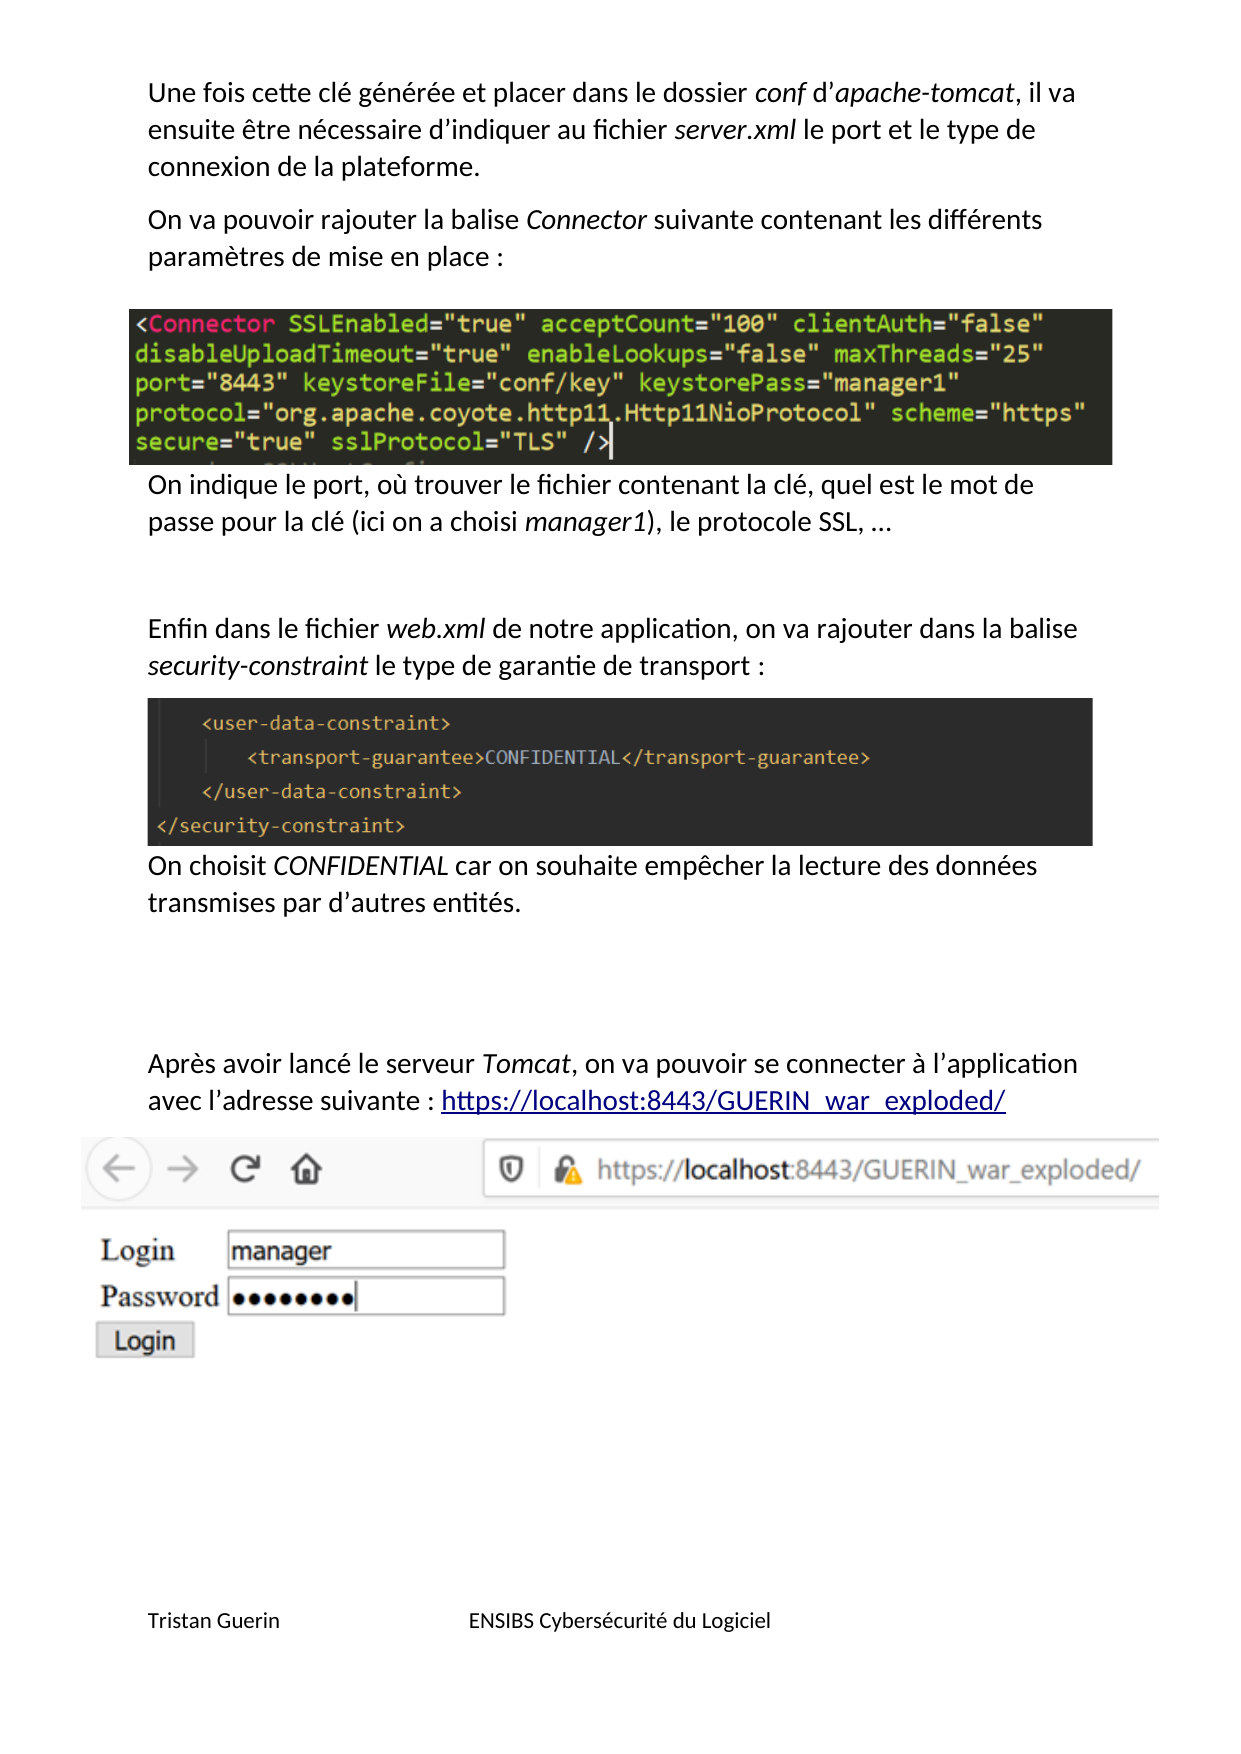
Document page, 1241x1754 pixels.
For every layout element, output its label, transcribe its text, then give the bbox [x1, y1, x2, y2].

text On indique le port, où trouver le fichier contenant la clé, quel est le mot de passe pour la clé (ici on a choisi manager1), le protocole SSL, … [148, 465, 1093, 539]
text [148, 292, 1093, 309]
text Une fois cette clé générée et placer dans le dossier conf d’apache-tomcat, il va ensuite être nécessaire d’indiquer au fichier server.xml le port et le type de connexion de la plateforme. [148, 74, 1093, 183]
text On va pouvoir rajouter la balise Connector suivante contenant les différents paramètres de mise en place : [148, 201, 1093, 274]
text Enfin dans le fichier web.xml de notre application, on va rajouter dans la balise security-constraint le type de garantie de transport : [148, 610, 1093, 683]
text On choisit CONFIDENTIAL car on souhaite empêcher la lecture des données transmises par d’autres entités. [148, 846, 1093, 920]
text Après avoir lancé le serveur Tomcat, on va pouvoir se connecter à l’application avec l’adresse suivante : https://localhost:8443/GUERIN_war_exploded/ [148, 1045, 1093, 1118]
